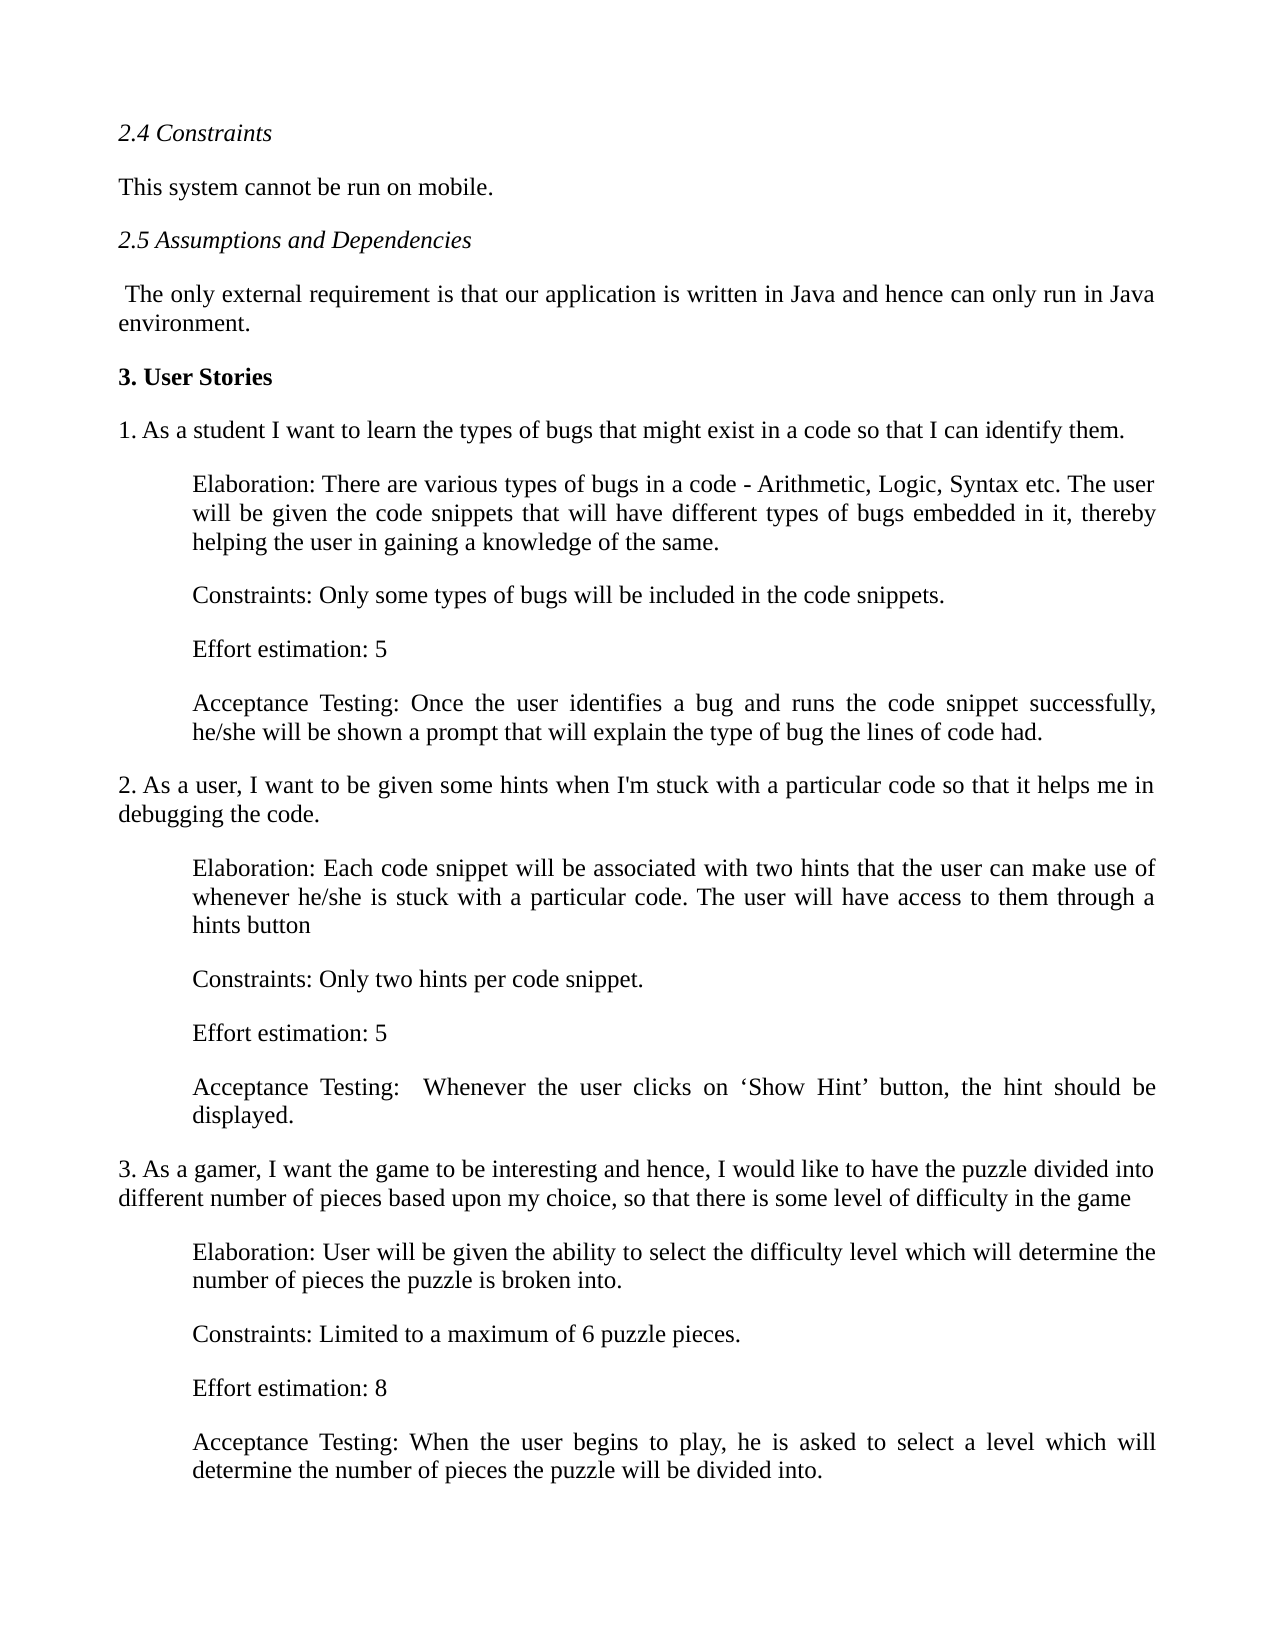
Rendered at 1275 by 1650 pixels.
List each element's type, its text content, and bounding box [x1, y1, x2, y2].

text Acceptance Testing: Once the user identifies a bug and runs the code snippet successfully, he/she will be shown a prompt that will explain the type of bug the lines of code had. [192, 688, 1157, 746]
text Constraints: Limited to a maximum of 6 puzzle pieces. [118, 1319, 1157, 1348]
text The only external requirement is that our application is written in Java and hence can only run in Java environment. [118, 279, 1157, 337]
text Acceptance Testing: Whenever the user clicks on ‘Show Hint’ button, the hint should be displayed. [192, 1072, 1157, 1129]
text Acceptance Testing: When the user begins to play, he is asked to select a level which will determine the number of pieces the puzzle will be divided into. [192, 1427, 1157, 1484]
text Effort estimation: 8 [118, 1373, 1157, 1402]
text Elaboration: There are various types of bugs in a code - Arithmetic, Logic, Syntax etc. The user will be given the code snippets that will have different types of bugs embedded in it, thereby helping the user in gaining a knowledge of the same. [192, 469, 1157, 556]
text 3. User Stories [118, 362, 1157, 391]
text 2.5 Assumptions and Dependencies [118, 226, 1157, 254]
text Constraints: Only some types of bugs will be included in the code snippets. [118, 581, 1157, 609]
text Effort estimation: 5 [118, 1018, 1157, 1047]
text 1. As a student I want to learn the types of bugs that might exist in a code so that I can identify them. [118, 416, 1157, 444]
text This system cannot be run on mobile. [118, 172, 1157, 201]
text 3. As a gamer, I want the game to be interesting and hence, I would like to have the puzzle divided into different number of pieces based upon my choice, so that there is some level of difficulty in the game [118, 1154, 1157, 1212]
text 2.4 Constraints [118, 118, 1157, 147]
text Elaboration: User will be given the ability to select the difficulty level which will determine the number of pieces the puzzle is broken into. [192, 1237, 1157, 1294]
text Effort estimation: 5 [118, 634, 1157, 663]
text 2. As a user, I want to be given some hints when I'm stuck with a particular code so that it helps me in debugging the code. [118, 771, 1157, 828]
text Constraints: Only two hints per code snippet. [118, 964, 1157, 993]
text Elaboration: Each code snippet will be associated with two hints that the user can make use of whenever he/she is stuck with a particular code. The user will have access to them through a hints button [192, 853, 1157, 939]
